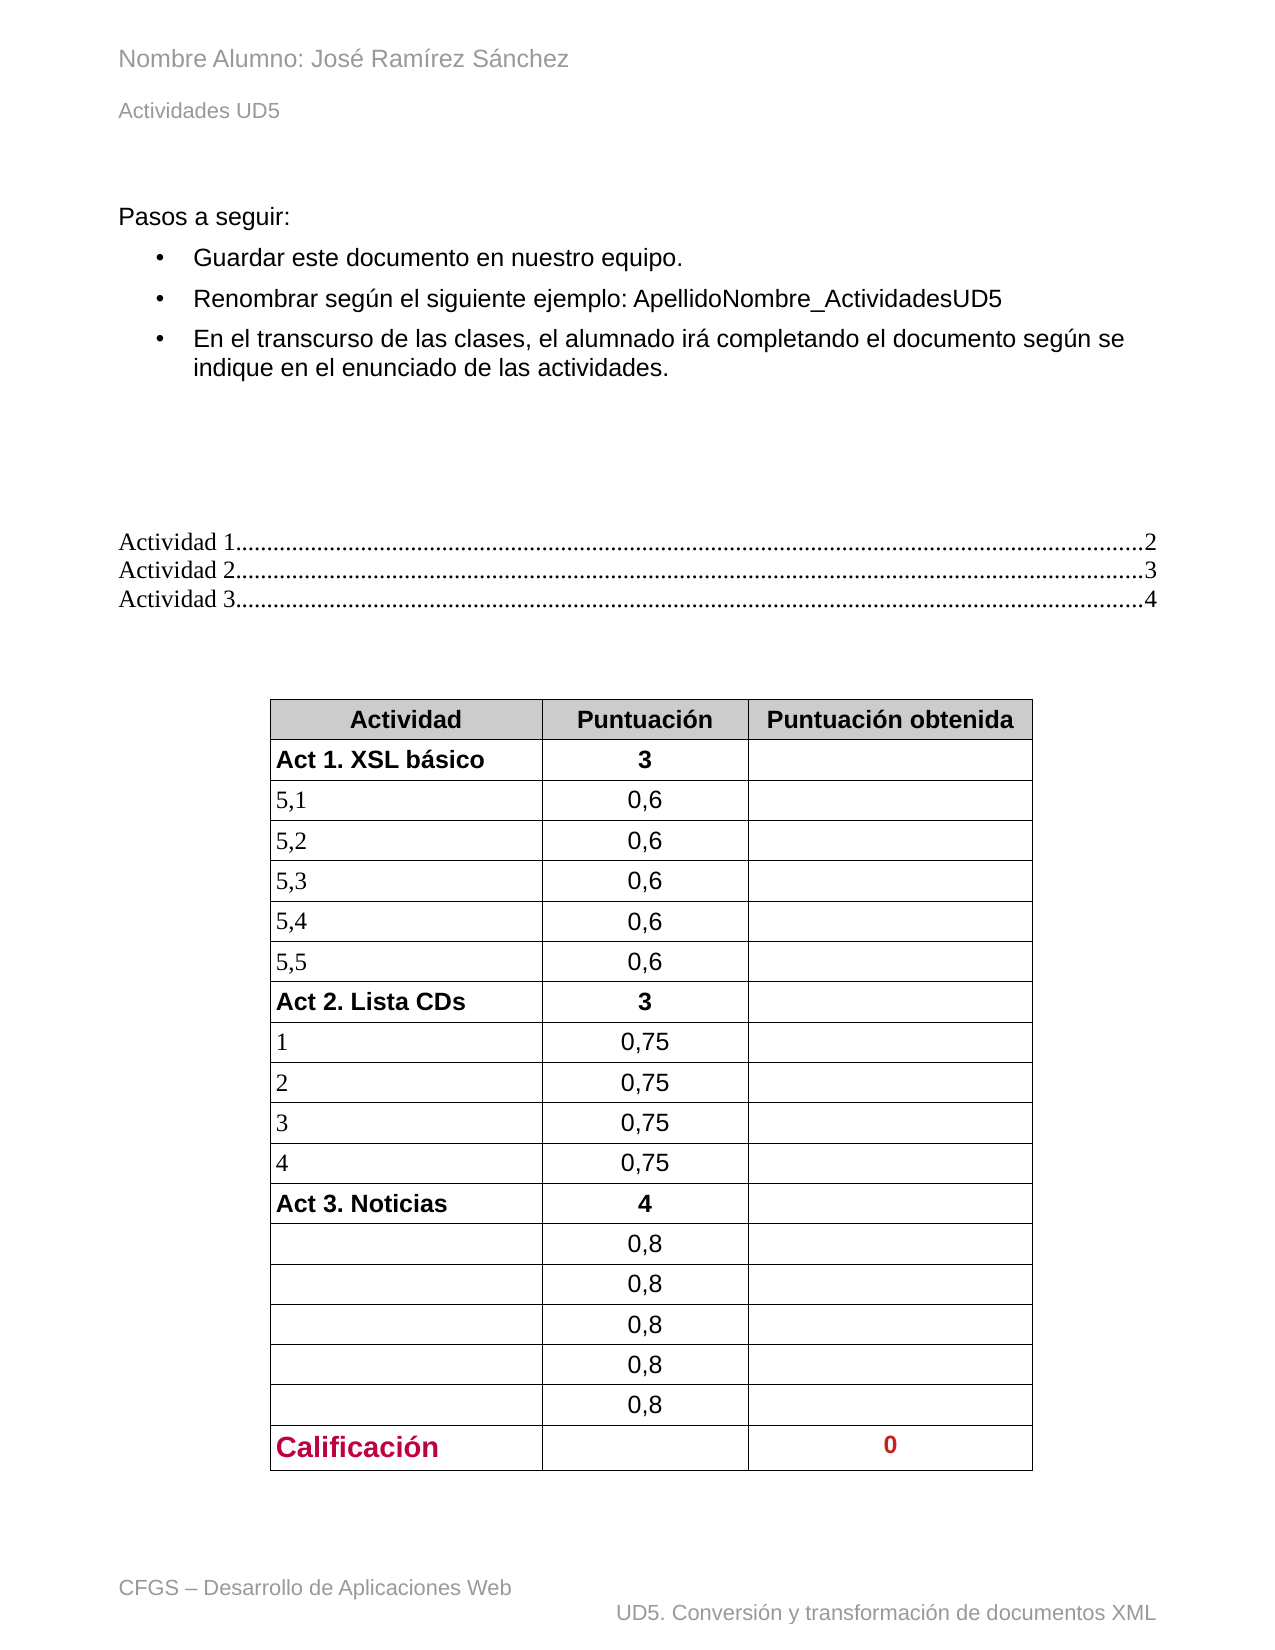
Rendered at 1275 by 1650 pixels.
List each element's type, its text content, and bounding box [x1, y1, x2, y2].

table_cell [749, 781, 1032, 820]
table_cell [749, 982, 1032, 1022]
table_header Puntuación [543, 700, 748, 739]
table_cell 0 [749, 1426, 1032, 1470]
table_cell [749, 1345, 1032, 1384]
table_cell 5,4 [271, 902, 542, 941]
table_cell [749, 1305, 1032, 1344]
table_cell [749, 902, 1032, 941]
list En el transcurso de las clases, el alumnado irá completando el documento según se indique en el enunciado de las actividades. [156, 324, 1157, 382]
table_cell 5,3 [271, 861, 542, 901]
table_cell 0,6 [543, 821, 748, 860]
table_cell [749, 1144, 1032, 1183]
text Actividad 3. 4 [118, 584, 1157, 613]
text Pasos a seguir: [118, 202, 1157, 231]
table_cell [749, 1023, 1032, 1062]
table_cell 0,75 [543, 1144, 748, 1183]
table_cell 2 [271, 1063, 542, 1102]
table_cell 0,8 [543, 1224, 748, 1263]
table_cell 5,5 [271, 942, 542, 981]
table_cell 0,8 [543, 1305, 748, 1344]
table_cell 0,8 [543, 1265, 748, 1304]
table_cell [271, 1345, 542, 1384]
table_cell Calificación [271, 1426, 542, 1470]
table_cell 0,6 [543, 902, 748, 941]
table_cell [749, 740, 1032, 780]
table_cell 5,1 [271, 781, 542, 820]
table_cell 1 [271, 1023, 542, 1062]
table_cell 0,6 [543, 861, 748, 901]
table_cell 5,2 [271, 821, 542, 860]
table_cell 0,8 [543, 1345, 748, 1384]
table_cell [749, 942, 1032, 981]
table_cell [271, 1385, 542, 1425]
table_cell [749, 1063, 1032, 1102]
table_cell [271, 1265, 542, 1304]
table_cell [271, 1305, 542, 1344]
table_header Puntuación obtenida [749, 700, 1032, 739]
table_cell Act 3. Noticias [271, 1184, 542, 1223]
table_cell 0,8 [543, 1385, 748, 1425]
table_cell Act 2. Lista CDs [271, 982, 542, 1022]
table_cell [749, 1265, 1032, 1304]
table_cell [749, 821, 1032, 860]
table_cell [749, 1385, 1032, 1425]
table_cell [749, 1103, 1032, 1142]
table_cell 0,75 [543, 1103, 748, 1142]
list Renombrar según el siguiente ejemplo: ApellidoNombre_ActividadesUD5 [156, 283, 1157, 312]
table_cell Act 1. XSL básico [271, 740, 542, 780]
table_cell [749, 861, 1032, 901]
table_cell 4 [271, 1144, 542, 1183]
table_cell [749, 1224, 1032, 1263]
list Guardar este documento en nuestro equipo. [156, 243, 1157, 272]
table_cell [749, 1184, 1032, 1223]
table_cell 3 [543, 740, 748, 780]
table_cell 0,75 [543, 1023, 748, 1062]
table_cell [543, 1426, 748, 1470]
table_cell 3 [271, 1103, 542, 1142]
table_cell 0,6 [543, 781, 748, 820]
table_cell 0,6 [543, 942, 748, 981]
table_header Actividad [271, 700, 542, 739]
table_cell 4 [543, 1184, 748, 1223]
text Actividad 2. 3 [118, 555, 1157, 584]
table_cell [271, 1224, 542, 1263]
table_cell 3 [543, 982, 748, 1022]
text Actividad 1. 2 [118, 527, 1157, 555]
table_cell 0,75 [543, 1063, 748, 1102]
